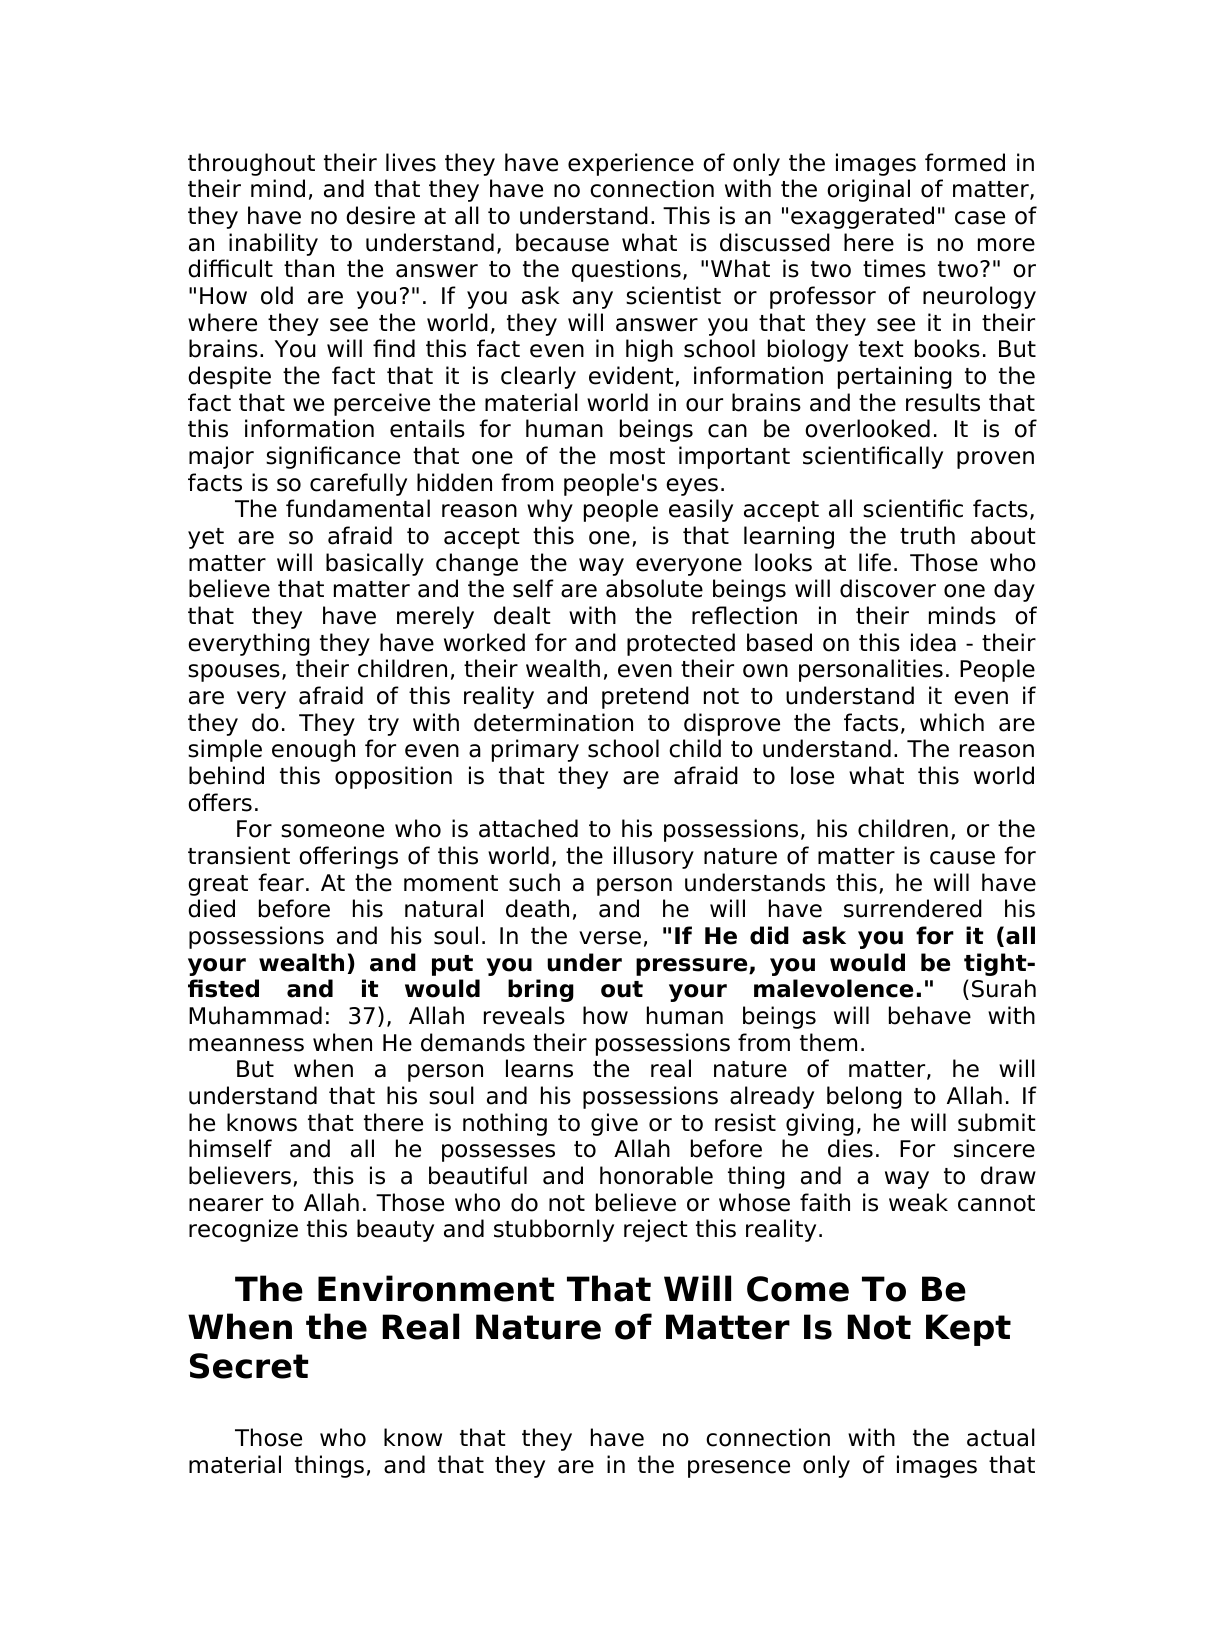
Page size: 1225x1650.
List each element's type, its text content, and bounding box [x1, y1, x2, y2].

text Those who know that they have no connection with the actual material things, and that they are in the presence only of images that [187, 1425, 1037, 1479]
text But when a person learns the real nature of matter, he will understand that his soul and his possessions already belong to Allah. If he knows that there is nothing to give or to resist giving, he will submit himself and all he possesses to Allah before he dies. For sincere believers, this is a beautiful and honorable thing and a way to draw nearer to Allah. Those who do not believe or whose faith is weak cannot recognize this beauty and stubbornly reject this reality. [187, 1057, 1037, 1243]
text The fundamental reason why people easily accept all scientific facts, yet are so afraid to accept this one, is that learning the truth about matter will basically change the way everyone looks at life. Those who believe that matter and the self are absolute beings will discover one day that they have merely dealt with the reflection in their minds of everything they have worked for and protected based on this idea - their spouses, their children, their wealth, even their own personalities. People are very afraid of this reality and pretend not to understand it even if they do. They try with determination to disprove the facts, which are simple enough for even a primary school child to understand. The reason behind this opposition is that they are afraid to lose what this world offers. [187, 497, 1037, 817]
text The Environment That Will Come To Be When the Real Nature of Matter Is Not Kept Secret [187, 1270, 1037, 1387]
text For someone who is attached to his possessions, his children, or the transient offerings of this world, the illusory nature of matter is cause for great fear. At the moment such a person understands this, he will have died before his natural death, and he will have surrendered his possessions and his soul. In the verse, "If He did ask you for it (all your wealth) and put you under pressure, you would be tight-fisted and it would bring out your malevolence." (Surah Muhammad: 37), Allah reveals how human beings will behave with meanness when He demands their possessions from them. [187, 817, 1037, 1057]
text throughout their lives they have experience of only the images formed in their mind, and that they have no connection with the original of matter, they have no desire at all to understand. This is an "exaggerated" case of an inability to understand, because what is discussed here is no more difficult than the answer to the questions, "What is two times two?" or "How old are you?". If you ask any scientist or professor of neurology where they see the world, they will answer you that they see it in their brains. You will find this fact even in high school biology text books. But despite the fact that it is clearly evident, information pertaining to the fact that we perceive the material world in our brains and the results that this information entails for human beings can be overlooked. It is of major significance that one of the most important scientifically proven facts is so carefully hidden from people's eyes. [187, 150, 1037, 497]
